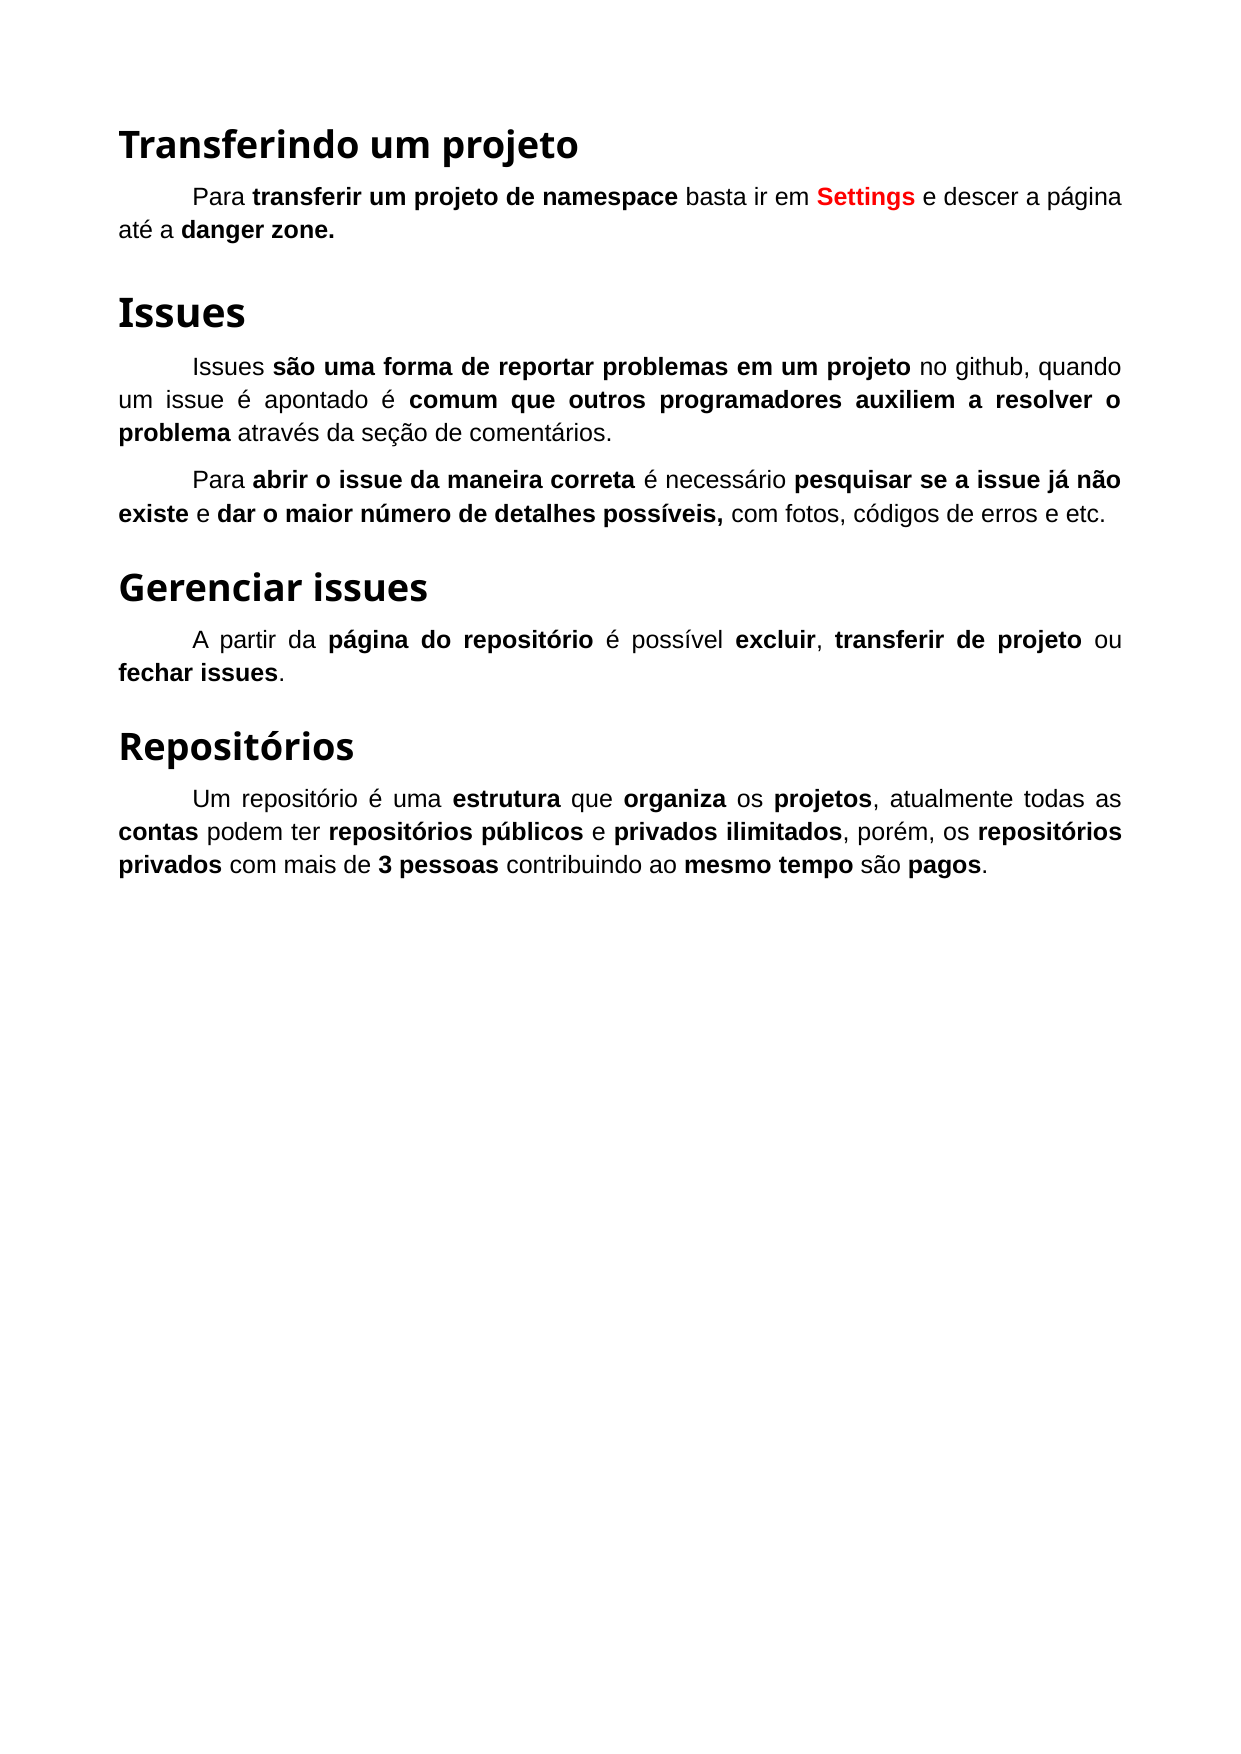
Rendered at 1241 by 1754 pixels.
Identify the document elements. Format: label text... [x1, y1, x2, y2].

text Issues são uma forma de reportar problemas em um projeto no github, quando um issue é apontado é comum que outros programadores auxiliem a resolver o problema através da seção de comentários. [118, 352, 1122, 447]
subtitle Transferindo um projeto [118, 118, 1122, 170]
text Para abrir o issue da maneira correta é necessário pesquisar se a issue já não existe e dar o maior número de detalhes possíveis, com fotos, códigos de erros e etc. [118, 466, 1122, 527]
subtitle Gerenciar issues [118, 561, 1122, 612]
subtitle Repositórios [118, 720, 1122, 772]
subtitle Issues [118, 284, 1122, 339]
text Um repositório é uma estrutura que organiza os projetos, atualmente todas as contas podem ter repositórios públicos e privados ilimitados, porém, os repositórios privados com mais de 3 pessoas contribuindo ao mesmo tempo são pagos. [118, 784, 1122, 879]
text A partir da página do repositório é possível excluir, transferir de projeto ou fechar issues. [118, 625, 1122, 687]
text Para transferir um projeto de namespace basta ir em Settings e descer a página até a danger zone. [118, 182, 1122, 244]
